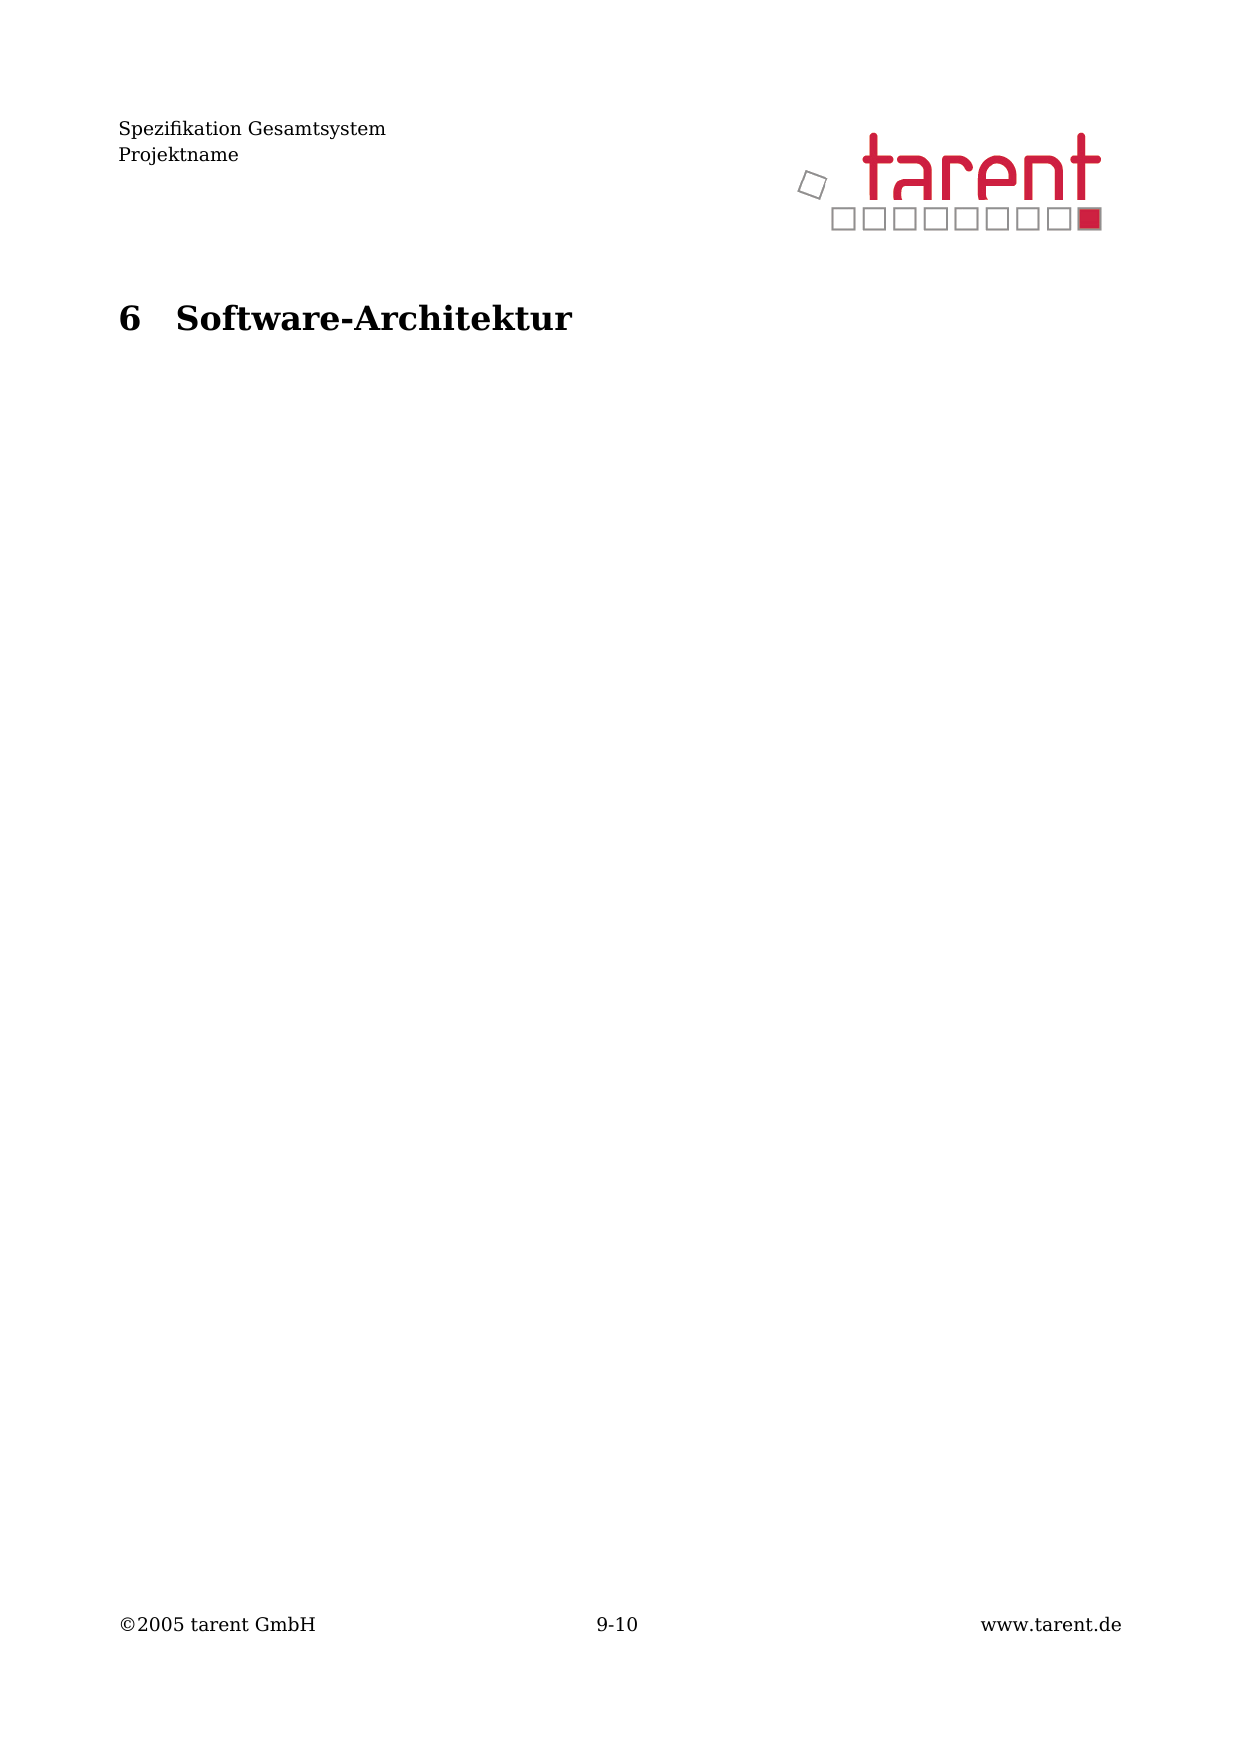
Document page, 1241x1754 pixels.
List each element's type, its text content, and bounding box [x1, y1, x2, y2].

subtitle Software-Architektur [118, 299, 1122, 339]
picture [784, 120, 1117, 242]
